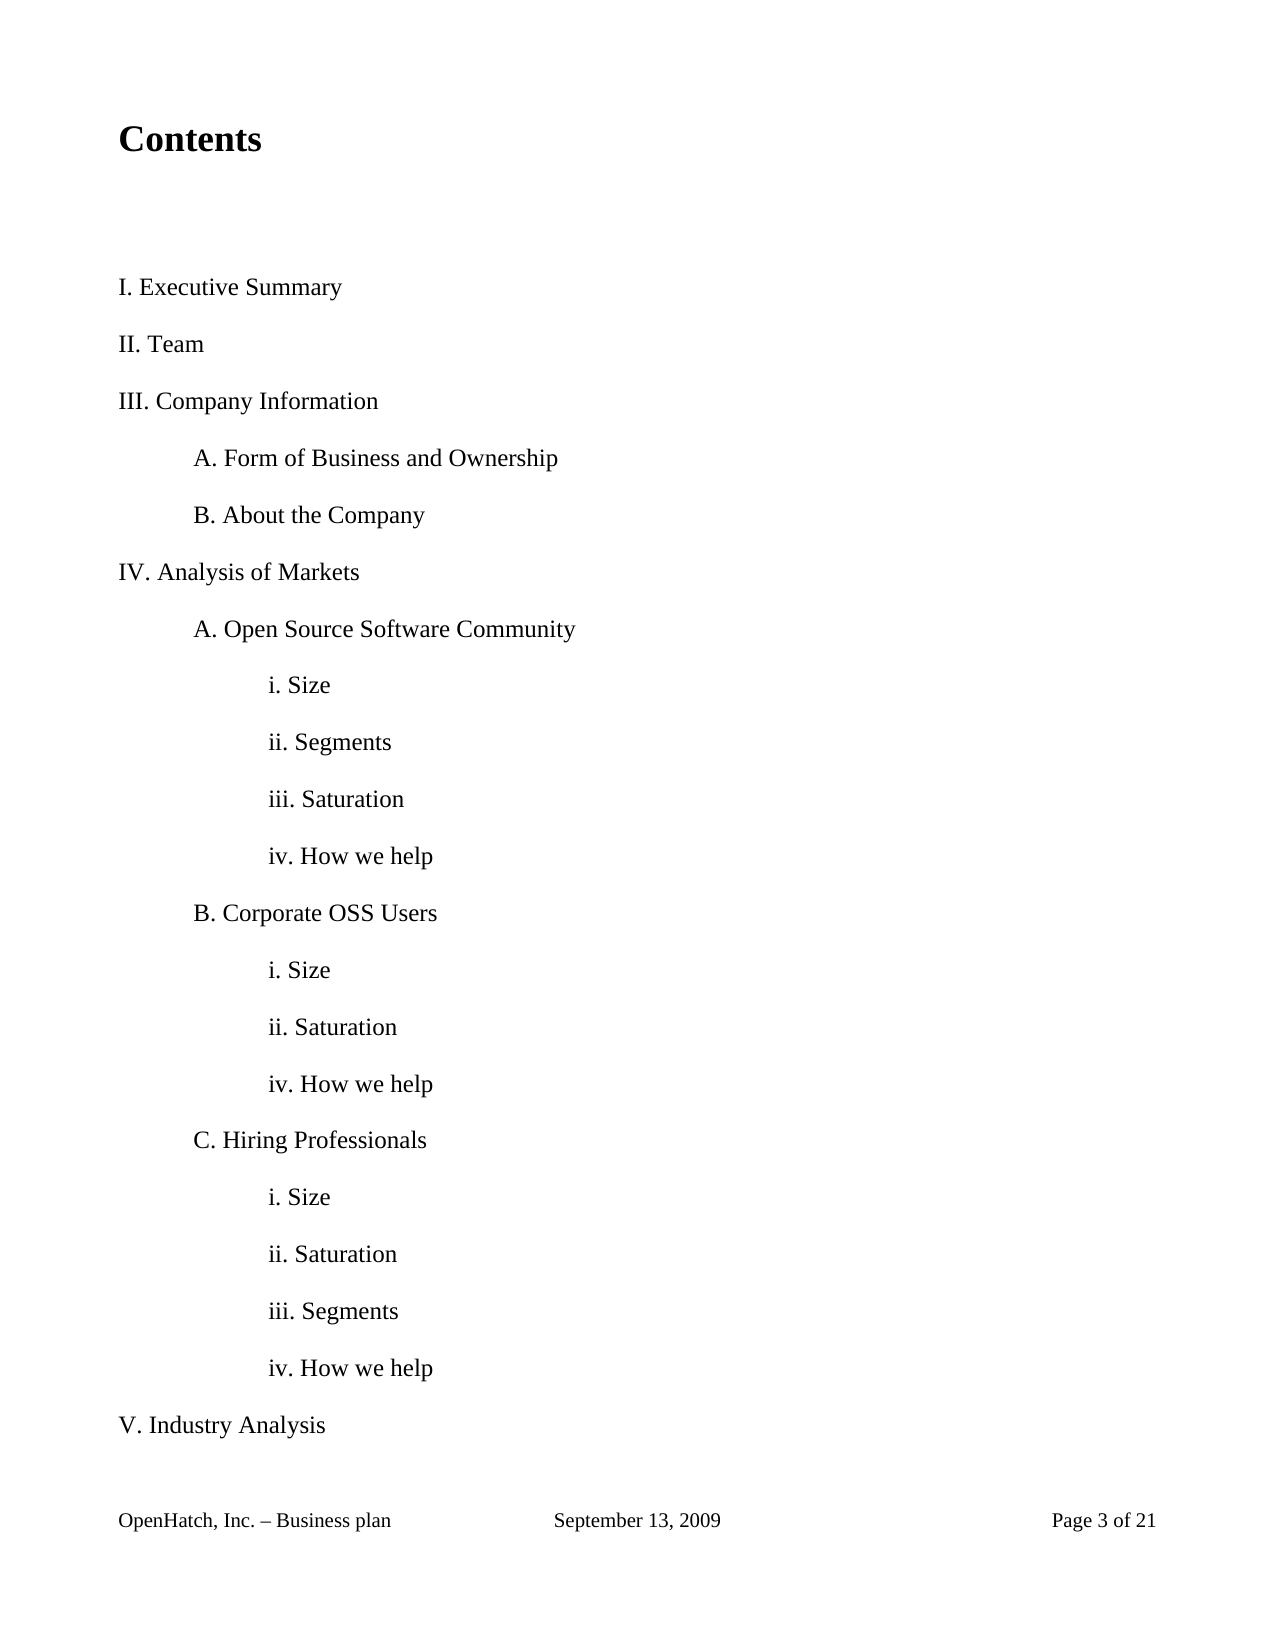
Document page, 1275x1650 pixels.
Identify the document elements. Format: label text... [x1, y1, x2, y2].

text Contents [118, 118, 1156, 160]
text III. Company Information [118, 387, 1156, 415]
text A. Open Source Software Community [118, 615, 1156, 642]
text iv. How we help [118, 842, 1156, 870]
text ii. Segments [118, 728, 1156, 756]
text ii. Saturation [118, 1013, 1156, 1041]
text ii. Saturation [118, 1240, 1156, 1268]
text iii. Segments [118, 1297, 1156, 1325]
text II. Team [118, 330, 1156, 358]
text i. Size [118, 672, 1156, 699]
text i. Size [118, 1183, 1156, 1211]
text A. Form of Business and Ownership [118, 444, 1156, 472]
text iii. Saturation [118, 785, 1156, 813]
text i. Size [118, 956, 1156, 984]
text iv. How we help [118, 1070, 1156, 1097]
text B. Corporate OSS Users [118, 899, 1156, 927]
text IV. Analysis of Markets [118, 558, 1156, 586]
text V. Industry Analysis [118, 1411, 1156, 1439]
text iv. How we help [118, 1354, 1156, 1382]
text B. About the Company [118, 501, 1156, 529]
text I. Executive Summary [118, 273, 1156, 301]
text C. Hiring Professionals [118, 1127, 1156, 1154]
